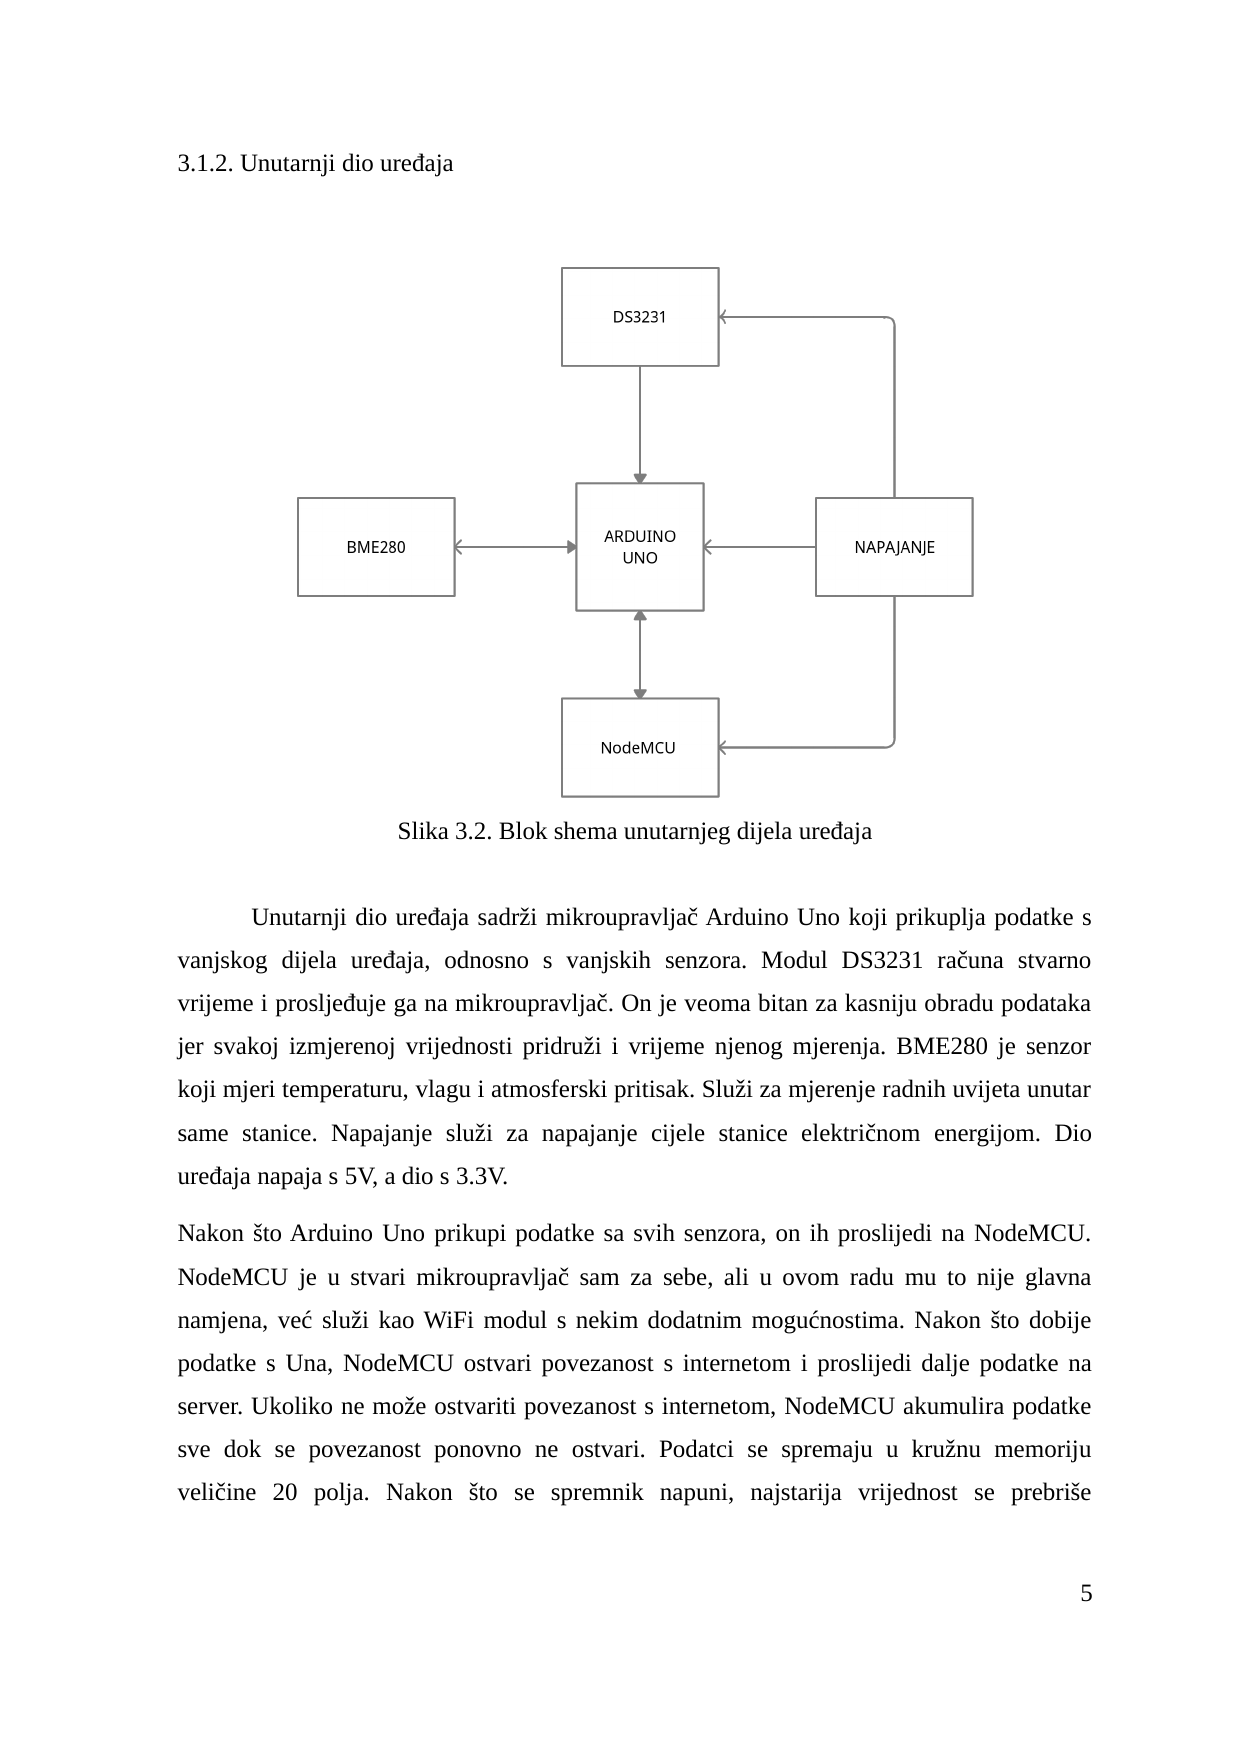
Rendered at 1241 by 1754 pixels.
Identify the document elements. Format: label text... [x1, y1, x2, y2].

text Unutarnji dio uređaja sadrži mikroupravljač Arduino Uno koji prikuplja podatke s vanjskog dijela uređaja, odnosno s vanjskih senzora. Modul DS3231 računa stvarno vrijeme i prosljeđuje ga na mikroupravljač. On je veoma bitan za kasniju obradu podataka jer svakoj izmjerenoj vrijednosti pridruži i vrijeme njenog mjerenja. BME280 je senzor koji mjeri temperaturu, vlagu i atmosferski pritisak. Služi za mjerenje radnih uvijeta unutar same stanice. Napajanje služi za napajanje cijele stanice električnom energijom. Dio uređaja napaja s 5V, a dio s 3.3V. [177, 236, 1093, 1189]
subtitle 3.1.2. Unutarnji dio uređaja [177, 148, 1093, 176]
picture [278, 248, 992, 816]
text Nakon što Arduino Uno prikupi podatke sa svih senzora, on ih proslijedi na NodeMCU. NodeMCU je u stvari mikroupravljač sam za sebe, ali u ovom radu mu to nije glavna namjena, već služi kao WiFi modul s nekim dodatnim mogućnostima. Nakon što dobije podatke s Una, NodeMCU ostvari povezanost s internetom i proslijedi dalje podatke na server. Ukoliko ne može ostvariti povezanost s internetom, NodeMCU akumulira podatke sve dok se povezanost ponovno ne ostvari. Podatci se spremaju u kružnu memoriju veličine 20 polja. Nakon što se spremnik napuni, najstarija vrijednost se prebriše [177, 1218, 1093, 1506]
text Slika 3.2. Blok shema unutarnjeg dijela uređaja [278, 816, 992, 844]
